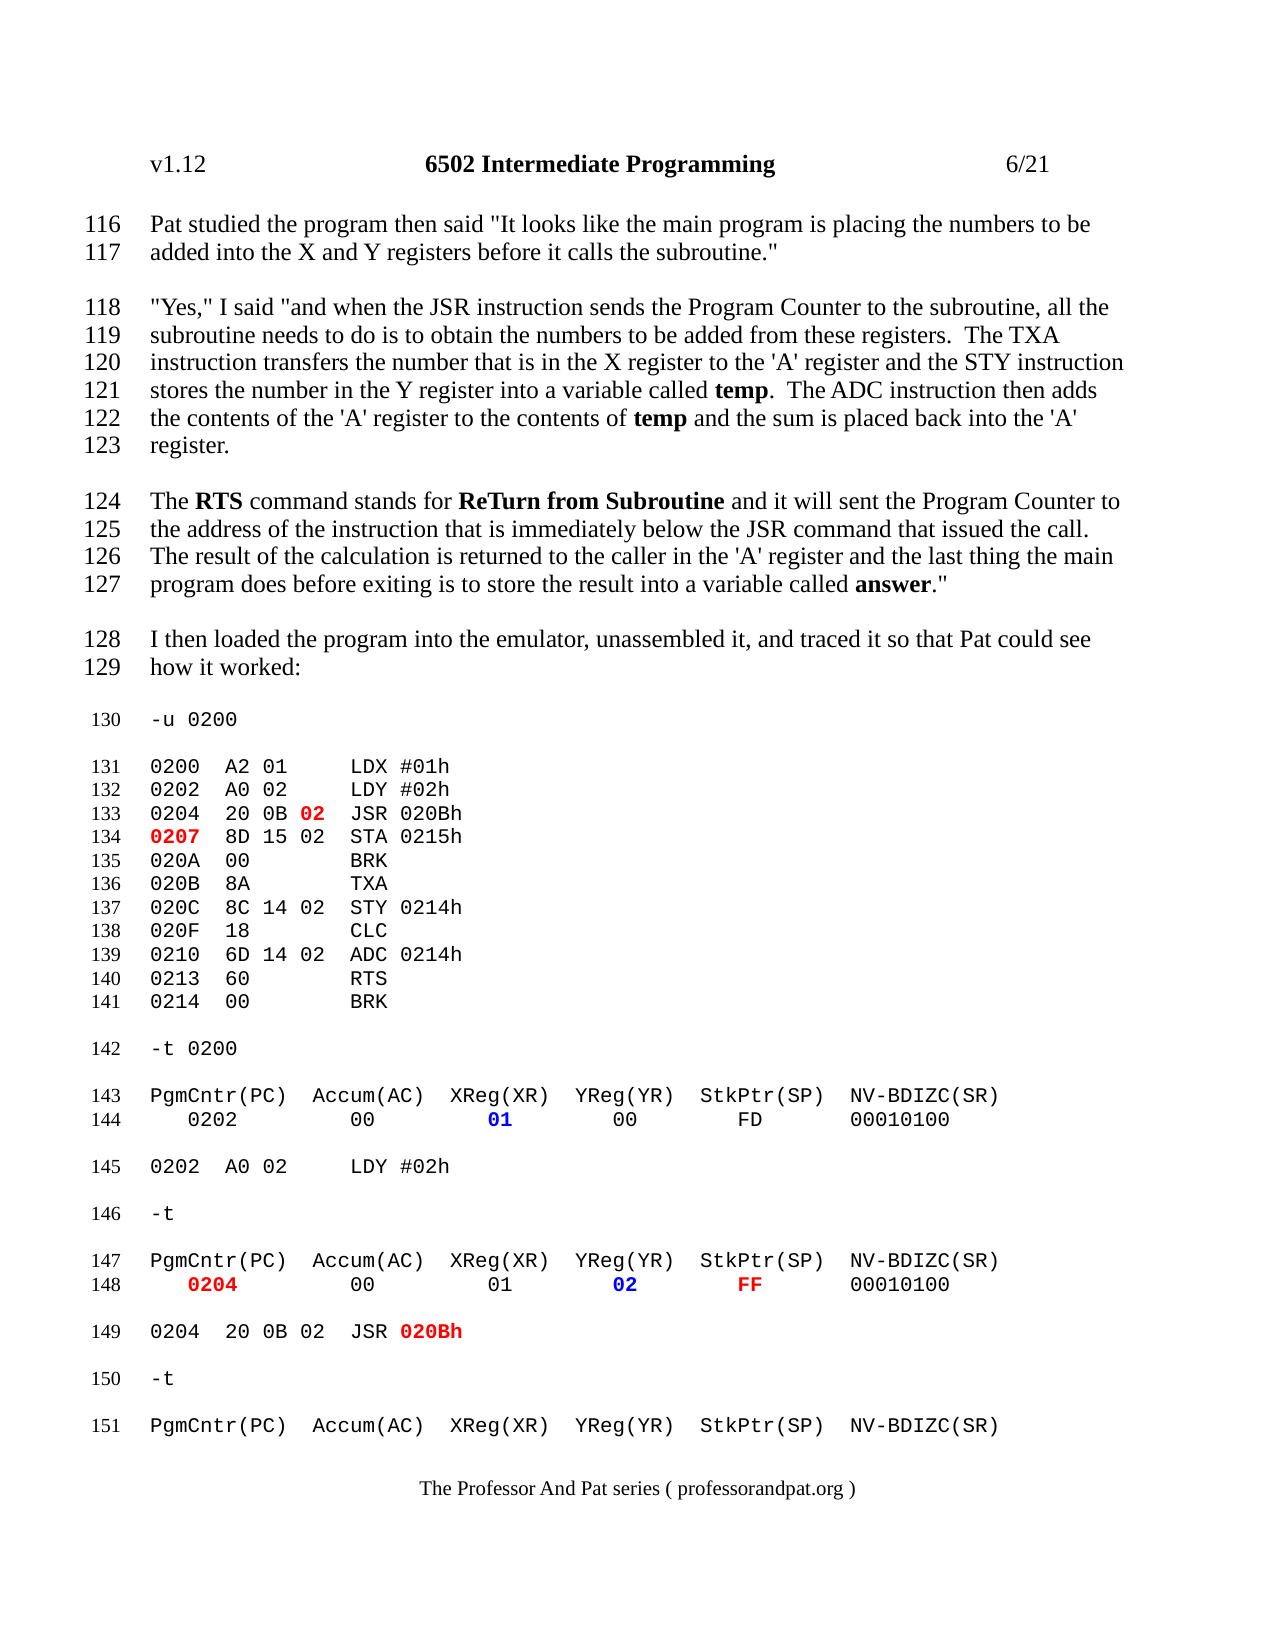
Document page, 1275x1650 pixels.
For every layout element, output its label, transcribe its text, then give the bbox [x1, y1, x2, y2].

text 0213 60 RTS [150, 968, 1125, 991]
text 020A 00 BRK [150, 850, 1125, 873]
text 0210 6D 14 02 ADC 0214h [150, 944, 1125, 968]
text -t 0200 [150, 1038, 1125, 1062]
text "Yes," I said "and when the JSR instruction sends the Program Counter to the subroutine, all the subroutine needs to do is to obtain the numbers to be added from these registers. The TXA instruction transfers the number that is in the X register to the 'A' register and the STY instruction stores the number in the Y register into a variable called temp. The ADC instruction then adds the contents of the 'A' register to the contents of temp and the sum is placed back into the 'A' register. [150, 293, 1125, 459]
text 0204 00 01 02 FF 00010100 [150, 1274, 1125, 1297]
text 0202 A0 02 LDY #02h [150, 1156, 1125, 1179]
text 0204 20 0B 02 JSR 020Bh [150, 803, 1125, 826]
text 020F 18 CLC [150, 921, 1125, 944]
text 020C 8C 14 02 STY 0214h [150, 897, 1125, 921]
text 020B 8A TXA [150, 873, 1125, 897]
text PgmCntr(PC) Accum(AC) XReg(XR) YReg(YR) StkPtr(SP) NV-BDIZC(SR) [150, 1085, 1125, 1109]
text -t [150, 1203, 1125, 1227]
text -u 0200 [150, 709, 1125, 732]
text 0214 00 BRK [150, 991, 1125, 1015]
text 0202 00 01 00 FD 00010100 [150, 1109, 1125, 1132]
text PgmCntr(PC) Accum(AC) XReg(XR) YReg(YR) StkPtr(SP) NV-BDIZC(SR) [150, 1415, 1125, 1438]
text 0207 8D 15 02 STA 0215h [150, 826, 1125, 850]
text 0204 20 0B 02 JSR 020Bh [150, 1321, 1125, 1344]
text -t [150, 1368, 1125, 1391]
text 0202 A0 02 LDY #02h [150, 779, 1125, 803]
text The RTS command stands for ReTurn from Subroutine and it will sent the Program Counter to the address of the instruction that is immediately below the JSR command that issued the call. The result of the calculation is returned to the caller in the 'A' register and the last thing the main program does before exiting is to store the result into a variable called answer." [150, 487, 1125, 598]
text 0200 A2 01 LDX #01h [150, 756, 1125, 779]
text I then loaded the program into the emulator, unassembled it, and traced it so that Pat could see how it worked: [150, 626, 1125, 681]
text PgmCntr(PC) Accum(AC) XReg(XR) YReg(YR) StkPtr(SP) NV-BDIZC(SR) [150, 1250, 1125, 1274]
text Pat studied the program then said "It looks like the main program is placing the numbers to be added into the X and Y registers before it calls the subroutine." [150, 210, 1125, 265]
